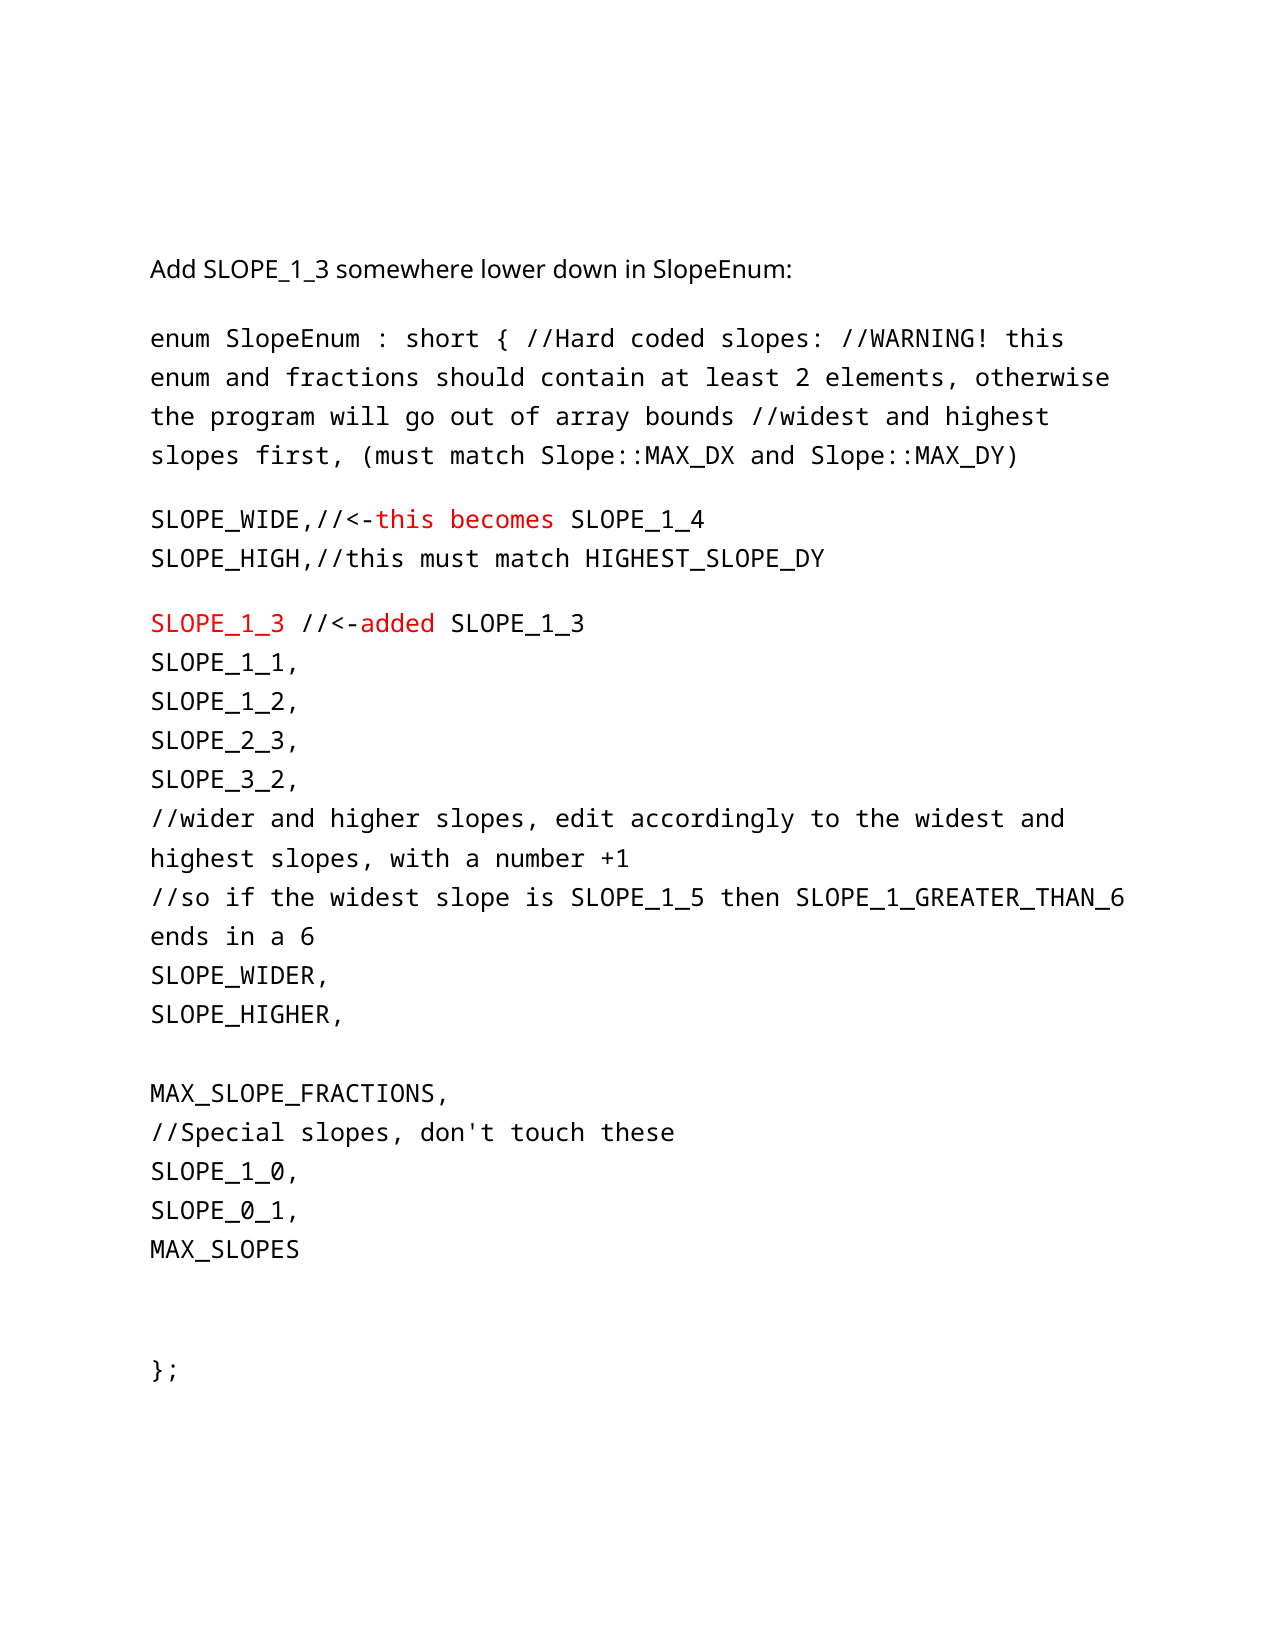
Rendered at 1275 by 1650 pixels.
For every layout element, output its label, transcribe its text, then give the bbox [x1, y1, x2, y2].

text }; [150, 1352, 1125, 1386]
text Add SLOPE_1_3 somewhere lower down in SlopeEnum: [150, 252, 1125, 286]
text SLOPE_WIDE,//<-this becomes SLOPE_1_4 SLOPE_HIGH,//this must match HIGHEST_SLOPE_DY [150, 502, 1125, 575]
text enum SlopeEnum : short { //Hard coded slopes: //WARNING! this enum and fractions should contain at least 2 elements, otherwise the program will go out of array bounds //widest and highest slopes first, (must match Slope::MAX_DX and Slope::MAX_DY) [150, 320, 1125, 472]
text SLOPE_1_3 //<-added SLOPE_1_3 SLOPE_1_1, SLOPE_1_2, SLOPE_2_3, SLOPE_3_2, //wider and higher slopes, edit accordingly to the widest and highest slopes, with a number +1 //so if the widest slope is SLOPE_1_5 then SLOPE_1_GREATER_THAN_6 ends in a 6 SLOPE_WIDER, SLOPE_HIGHER, MAX_SLOPE_FRACTIONS, //Special slopes, don't touch these SLOPE_1_0, SLOPE_0_1, MAX_SLOPES [150, 605, 1125, 1305]
